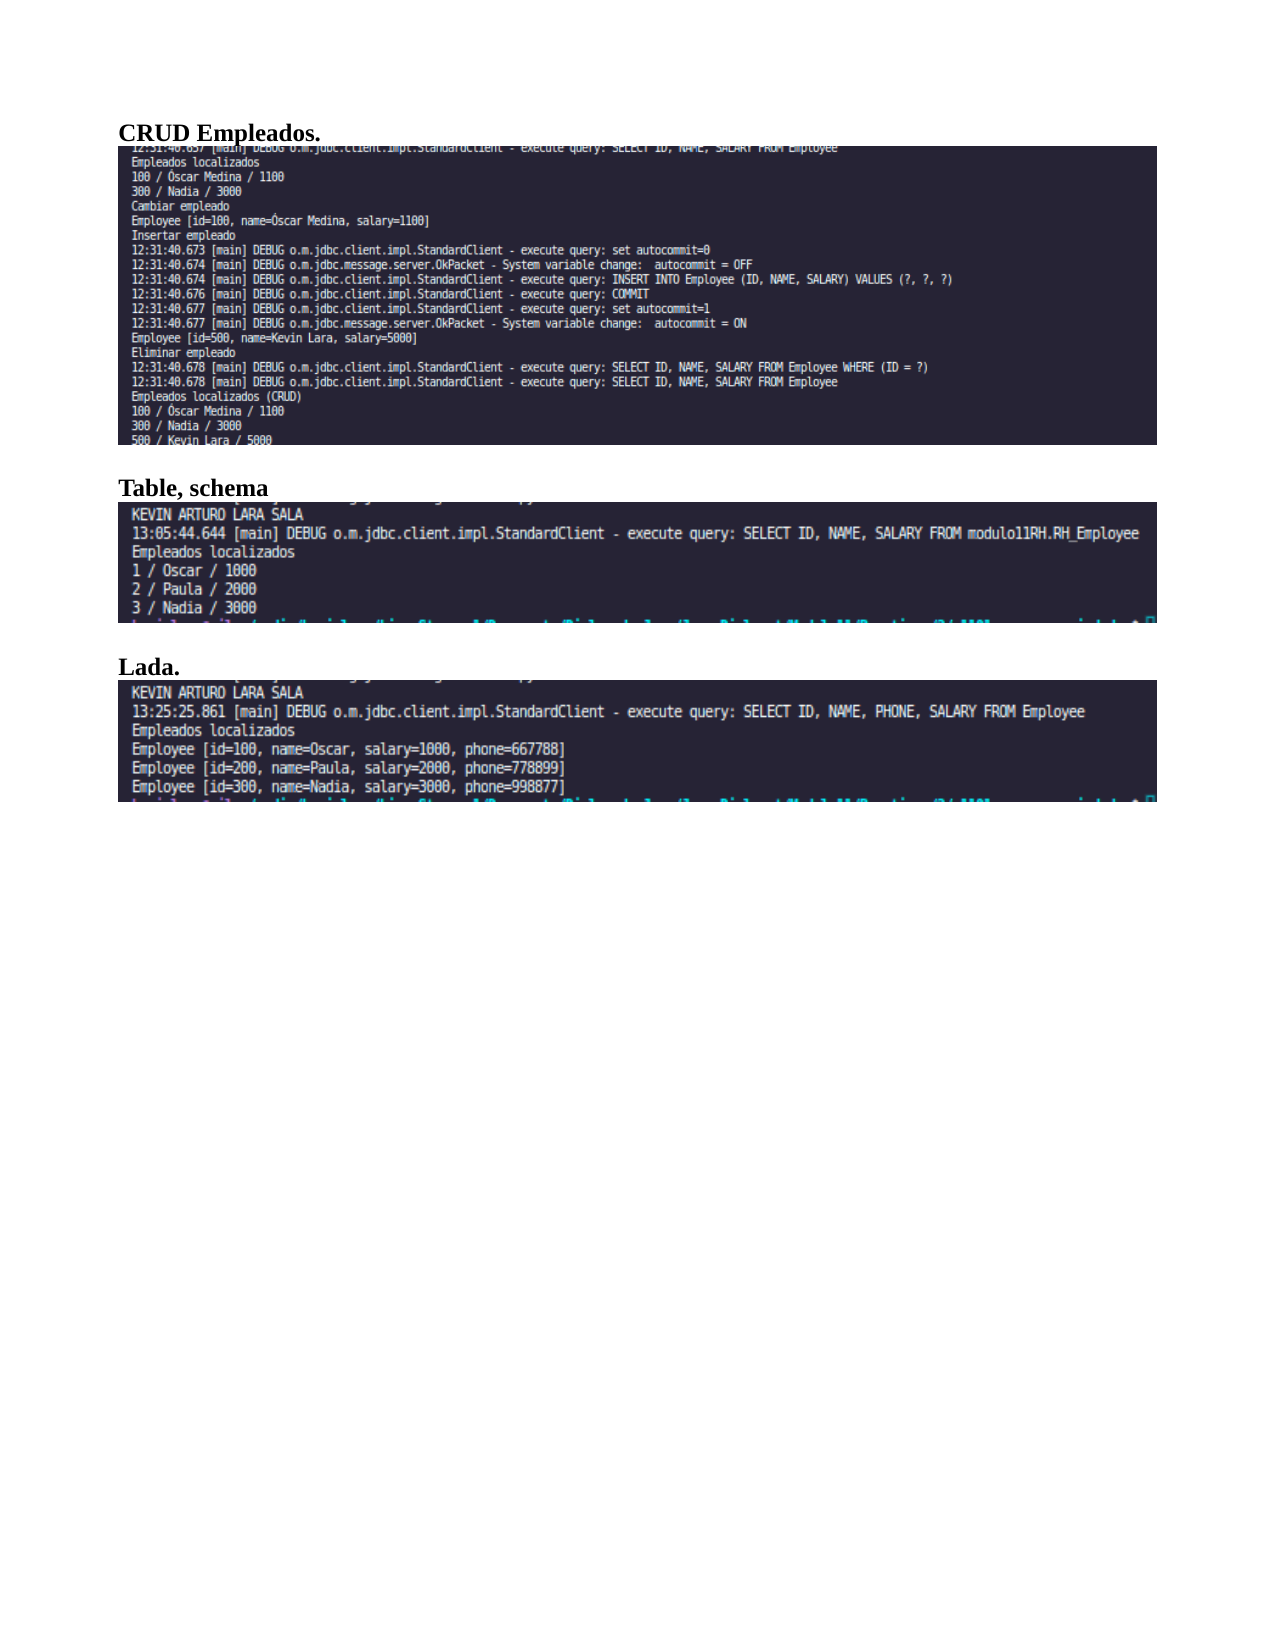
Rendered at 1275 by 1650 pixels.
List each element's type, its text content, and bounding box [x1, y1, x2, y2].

picture [118, 146, 1157, 445]
picture [118, 680, 1157, 802]
text Table, schema [118, 473, 1157, 502]
picture [118, 502, 1157, 623]
text CRUD Empleados. [118, 118, 1157, 146]
text Lada. [118, 652, 1157, 680]
